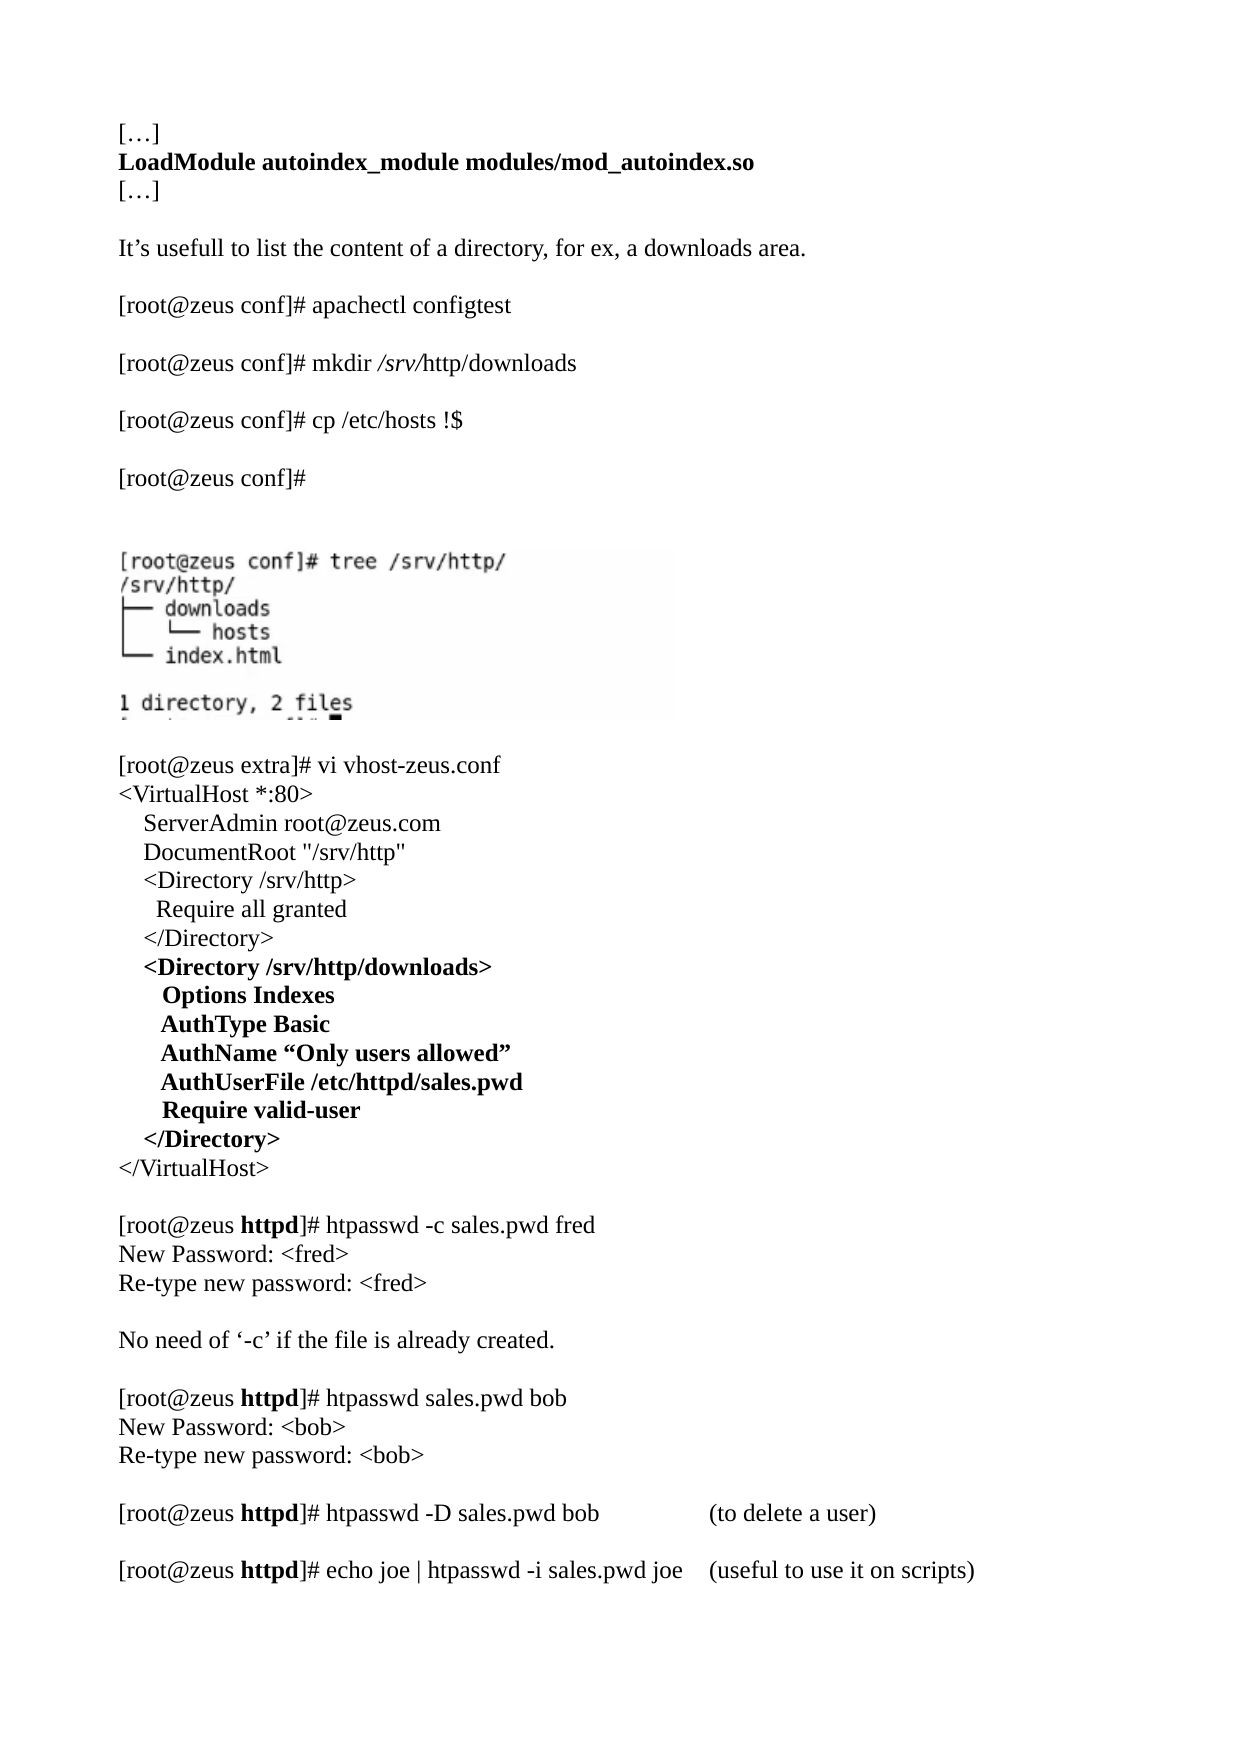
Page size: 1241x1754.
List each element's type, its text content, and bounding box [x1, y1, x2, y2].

text LoadModule autoindex_module modules/mod_autoindex.so [118, 147, 1122, 176]
text ServerAdmin root@zeus.com [118, 808, 1122, 837]
text [root@zeus conf]# apachectl configtest [118, 291, 1122, 319]
text No need of ‘-c’ if the file is already created. [118, 1326, 1122, 1354]
picture [121, 549, 677, 720]
text <VirtualHost *:80> [118, 779, 1122, 808]
text <Directory /srv/http> [118, 866, 1122, 894]
text [root@zeus extra]# vi vhost-zeus.conf [118, 751, 1122, 779]
text Re-type new password: <fred> [118, 1268, 1122, 1297]
text [root@zeus conf]# cp /etc/hosts !$ [118, 406, 1122, 434]
text Options Indexes [118, 981, 1122, 1009]
text Require valid-user [118, 1096, 1122, 1124]
text [root@zeus conf]# mkdir /srv/http/downloads [118, 348, 1122, 377]
text [root@zeus conf]# [118, 463, 1122, 492]
text DocumentRoot "/srv/http" [118, 837, 1122, 866]
text </VirtualHost> [118, 1153, 1122, 1182]
text AuthName “Only users allowed” [118, 1038, 1122, 1067]
text New Password: <bob> [118, 1412, 1122, 1441]
text New Password: <fred> [118, 1239, 1122, 1268]
text AuthType Basic [118, 1009, 1122, 1038]
text [root@zeus httpd]# htpasswd -D sales.pwd bob (to delete a user) [118, 1498, 1122, 1527]
text Require all granted [118, 894, 1122, 923]
text [root@zeus httpd]# htpasswd sales.pwd bob [118, 1383, 1122, 1412]
text […] [118, 118, 1122, 147]
text [root@zeus httpd]# htpasswd -c sales.pwd fred [118, 1211, 1122, 1239]
text Re-type new password: <bob> [118, 1441, 1122, 1469]
text </Directory> [118, 923, 1122, 952]
text It’s usefull to list the content of a directory, for ex, a downloads area. [118, 233, 1122, 262]
text </Directory> [118, 1124, 1122, 1153]
text [root@zeus httpd]# echo joe | htpasswd -i sales.pwd joe (useful to use it on scripts) [118, 1556, 1122, 1584]
text AuthUserFile /etc/httpd/sales.pwd [118, 1067, 1122, 1096]
text <Directory /srv/http/downloads> [118, 952, 1122, 981]
text […] [118, 176, 1122, 204]
